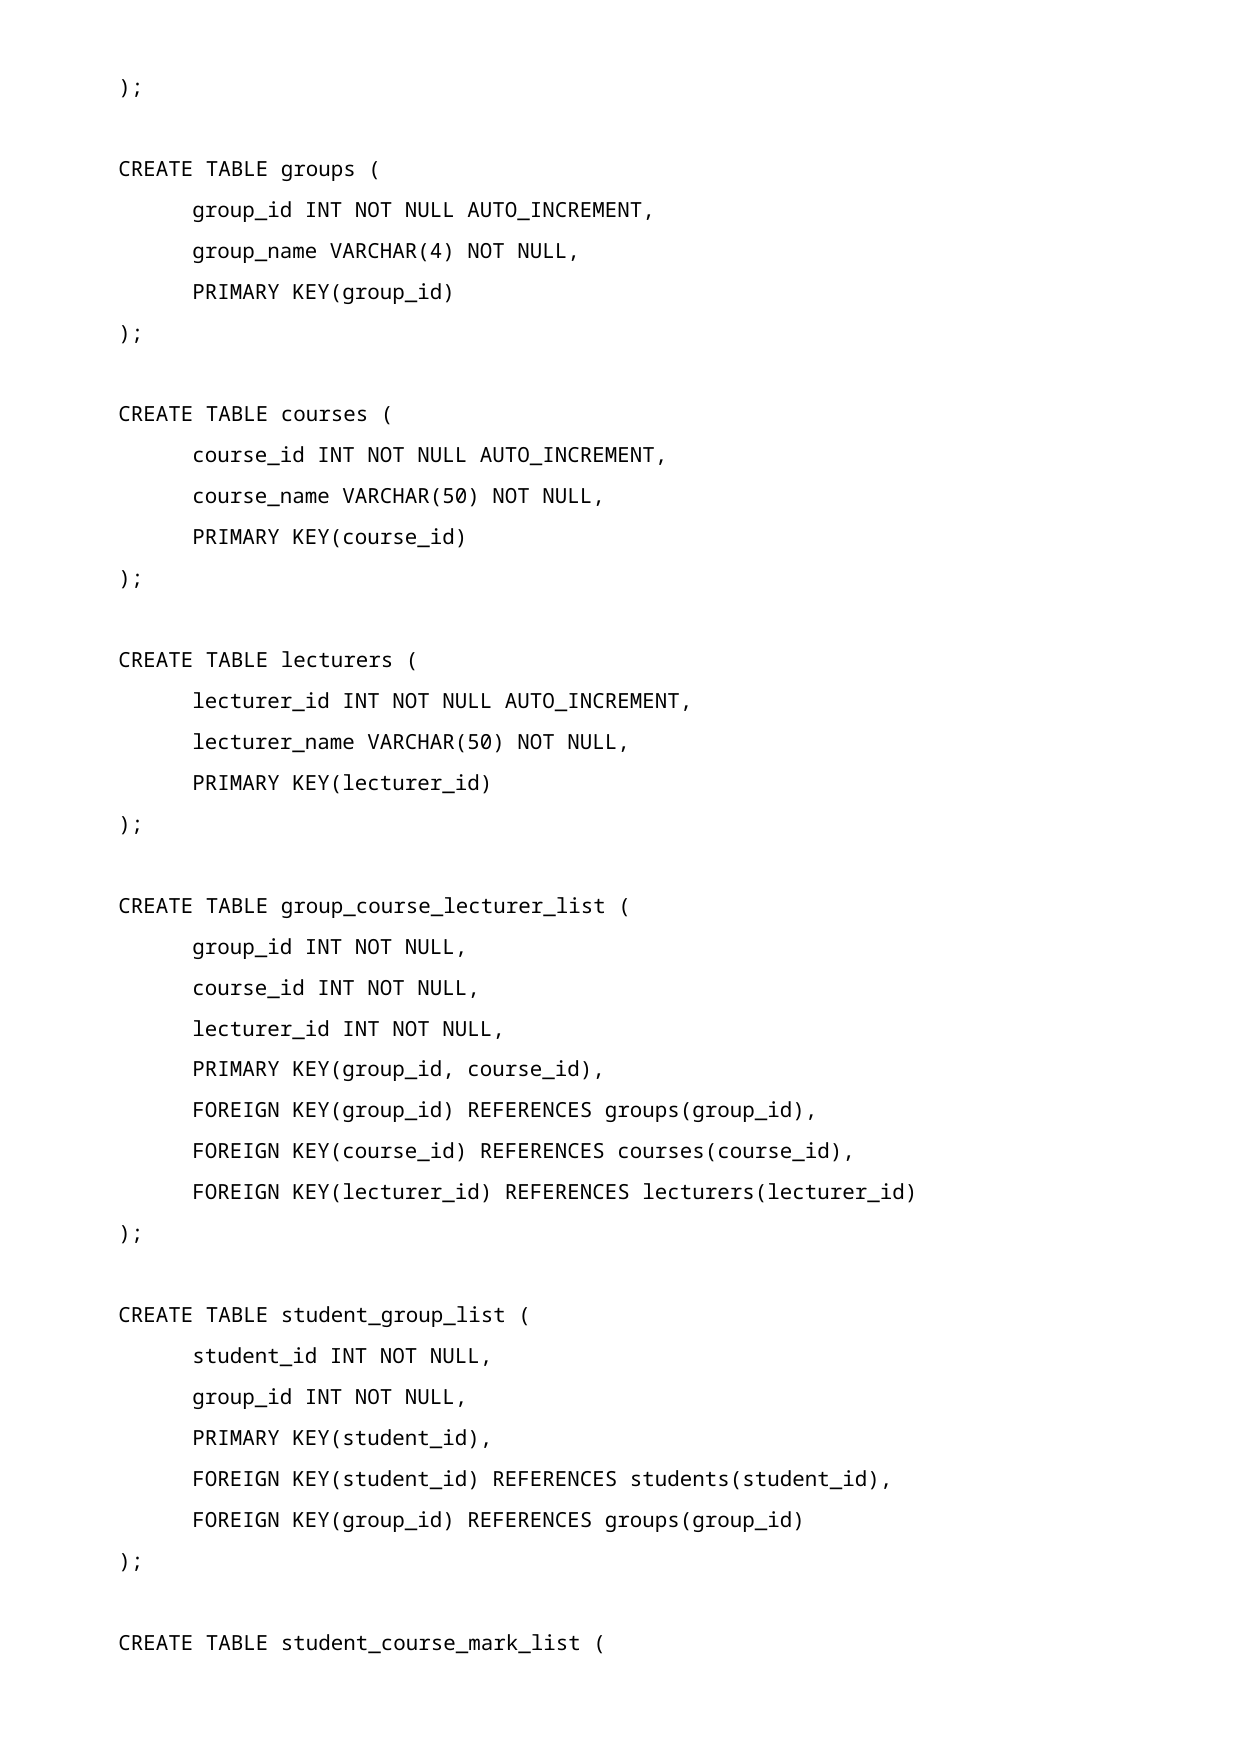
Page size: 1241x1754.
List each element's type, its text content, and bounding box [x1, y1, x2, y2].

text ); [118, 563, 1122, 592]
text course_id INT NOT NULL, [118, 973, 1122, 1001]
text ); [118, 72, 1122, 101]
text PRIMARY KEY(course_id) [118, 522, 1122, 551]
text FOREIGN KEY(lecturer_id) REFERENCES lecturers(lecturer_id) [118, 1177, 1122, 1206]
text FOREIGN KEY(group_id) REFERENCES groups(group_id), [118, 1096, 1122, 1124]
text PRIMARY KEY(lecturer_id) [118, 768, 1122, 796]
text ); [118, 1546, 1122, 1574]
text PRIMARY KEY(student_id), [118, 1423, 1122, 1451]
text student_id INT NOT NULL, [118, 1341, 1122, 1369]
text FOREIGN KEY(student_id) REFERENCES students(student_id), [118, 1464, 1122, 1492]
text ); [118, 1218, 1122, 1247]
text CREATE TABLE lecturers ( [118, 645, 1122, 674]
text lecturer_id INT NOT NULL AUTO_INCREMENT, [118, 686, 1122, 714]
text ); [118, 809, 1122, 837]
text group_id INT NOT NULL AUTO_INCREMENT, [118, 195, 1122, 223]
text ); [118, 318, 1122, 346]
text PRIMARY KEY(group_id, course_id), [118, 1054, 1122, 1083]
text group_name VARCHAR(4) NOT NULL, [118, 236, 1122, 264]
text course_id INT NOT NULL AUTO_INCREMENT, [118, 441, 1122, 469]
text CREATE TABLE groups ( [118, 154, 1122, 182]
text group_id INT NOT NULL, [118, 1382, 1122, 1411]
text lecturer_name VARCHAR(50) NOT NULL, [118, 727, 1122, 756]
text FOREIGN KEY(course_id) REFERENCES courses(course_id), [118, 1136, 1122, 1165]
text lecturer_id INT NOT NULL, [118, 1014, 1122, 1042]
text CREATE TABLE group_course_lecturer_list ( [118, 891, 1122, 919]
text CREATE TABLE courses ( [118, 399, 1122, 428]
text CREATE TABLE student_group_list ( [118, 1300, 1122, 1329]
text course_name VARCHAR(50) NOT NULL, [118, 481, 1122, 510]
text FOREIGN KEY(group_id) REFERENCES groups(group_id) [118, 1505, 1122, 1533]
text CREATE TABLE student_course_mark_list ( [118, 1628, 1122, 1656]
text PRIMARY KEY(group_id) [118, 277, 1122, 305]
text group_id INT NOT NULL, [118, 932, 1122, 960]
